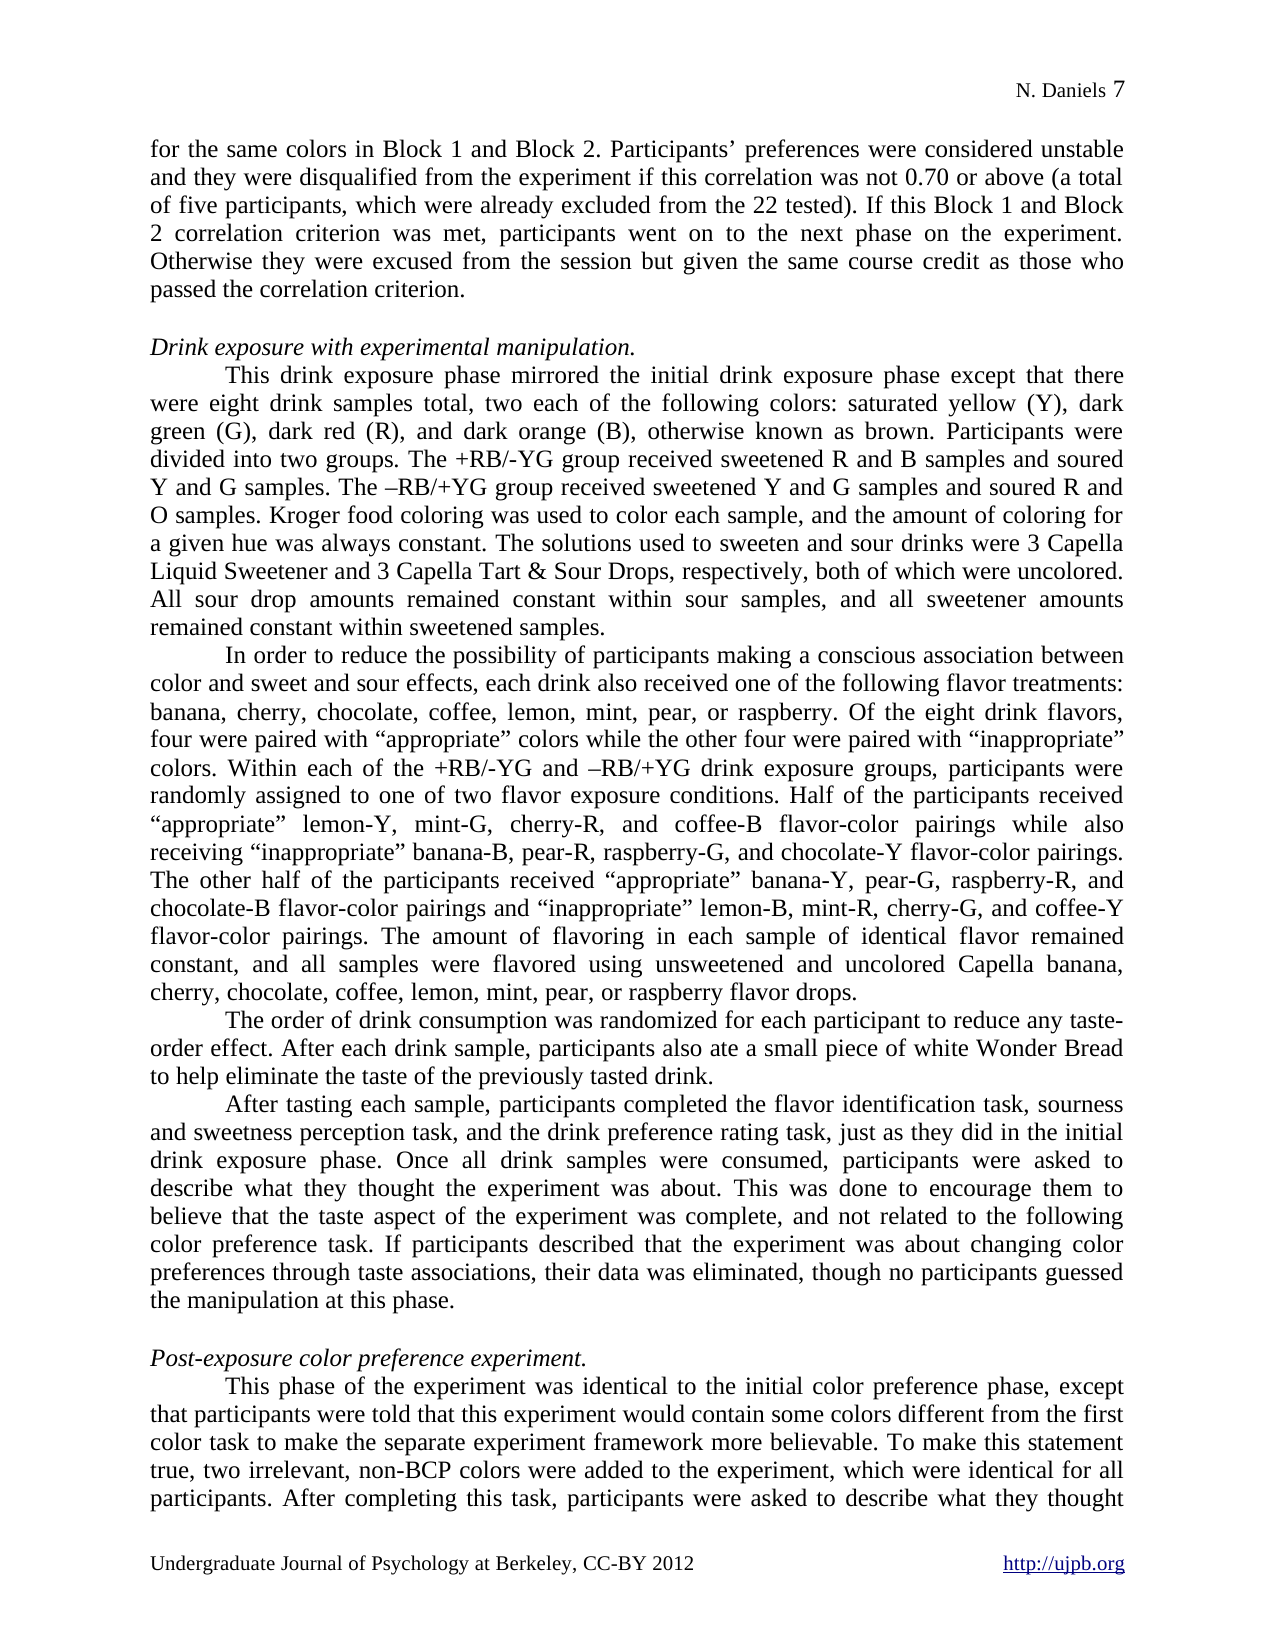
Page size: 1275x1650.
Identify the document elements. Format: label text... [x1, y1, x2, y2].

text The order of drink consumption was randomized for each participant to reduce any taste-order effect. After each drink sample, participants also ate a small piece of white Wonder Bread to help eliminate the taste of the previously tasted drink. [150, 1006, 1125, 1090]
text In order to reduce the possibility of participants making a conscious association between color and sweet and sour effects, each drink also received one of the following flavor treatments: banana, cherry, chocolate, coffee, lemon, mint, pear, or raspberry. Of the eight drink flavors, four were paired with “appropriate” colors while the other four were paired with “inappropriate” colors. Within each of the +RB/-YG and –RB/+YG drink exposure groups, participants were randomly assigned to one of two flavor exposure conditions. Half of the participants received “appropriate” lemon-Y, mint-G, cherry-R, and coffee-B flavor-color pairings while also receiving “inappropriate” banana-B, pear-R, raspberry-G, and chocolate-Y flavor-color pairings. The other half of the participants received “appropriate” banana-Y, pear-G, raspberry-R, and chocolate-B flavor-color pairings and “inappropriate” lemon-B, mint-R, cherry-G, and coffee-Y flavor-color pairings. The amount of flavoring in each sample of identical flavor remained constant, and all samples were flavored using unsweetened and uncolored Capella banana, cherry, chocolate, coffee, lemon, mint, pear, or raspberry flavor drops. [150, 641, 1125, 1006]
text This phase of the experiment was identical to the initial color preference phase, except that participants were told that this experiment would contain some colors different from the first color task to make the separate experiment framework more believable. To make this statement true, two irrelevant, non-BCP colors were added to the experiment, which were identical for all participants. After completing this task, participants were asked to describe what they thought [150, 1372, 1125, 1512]
subtitle Post-exposure color preference experiment. [150, 1344, 1125, 1372]
subtitle Drink exposure with experimental manipulation. [150, 333, 1125, 361]
text This drink exposure phase mirrored the initial drink exposure phase except that there were eight drink samples total, two each of the following colors: saturated yellow (Y), dark green (G), dark red (R), and dark orange (B), otherwise known as brown. Participants were divided into two groups. The +RB/-YG group received sweetened R and B samples and soured Y and G samples. The –RB/+YG group received sweetened Y and G samples and soured R and O samples. Kroger food coloring was used to color each sample, and the amount of coloring for a given hue was always constant. The solutions used to sweeten and sour drinks were 3 Capella Liquid Sweetener and 3 Capella Tart & Sour Drops, respectively, both of which were uncolored. All sour drop amounts remained constant within sour samples, and all sweetener amounts remained constant within sweetened samples. [150, 361, 1125, 641]
text After tasting each sample, participants completed the flavor identification task, sourness and sweetness perception task, and the drink preference rating task, just as they did in the initial drink exposure phase. Once all drink samples were consumed, participants were asked to describe what they thought the experiment was about. This was done to encourage them to believe that the taste aspect of the experiment was complete, and not related to the following color preference task. If participants described that the experiment was about changing color preferences through taste associations, their data was eliminated, though no participants guessed the manipulation at this phase. [150, 1090, 1125, 1314]
text for the same colors in Block 1 and Block 2. Participants’ preferences were considered unstable and they were disqualified from the experiment if this correlation was not 0.70 or above (a total of five participants, which were already excluded from the 22 tested). If this Block 1 and Block 2 correlation criterion was met, participants went on to the next phase on the experiment. Otherwise they were excused from the session but given the same course credit as those who passed the correlation criterion. [150, 135, 1125, 303]
